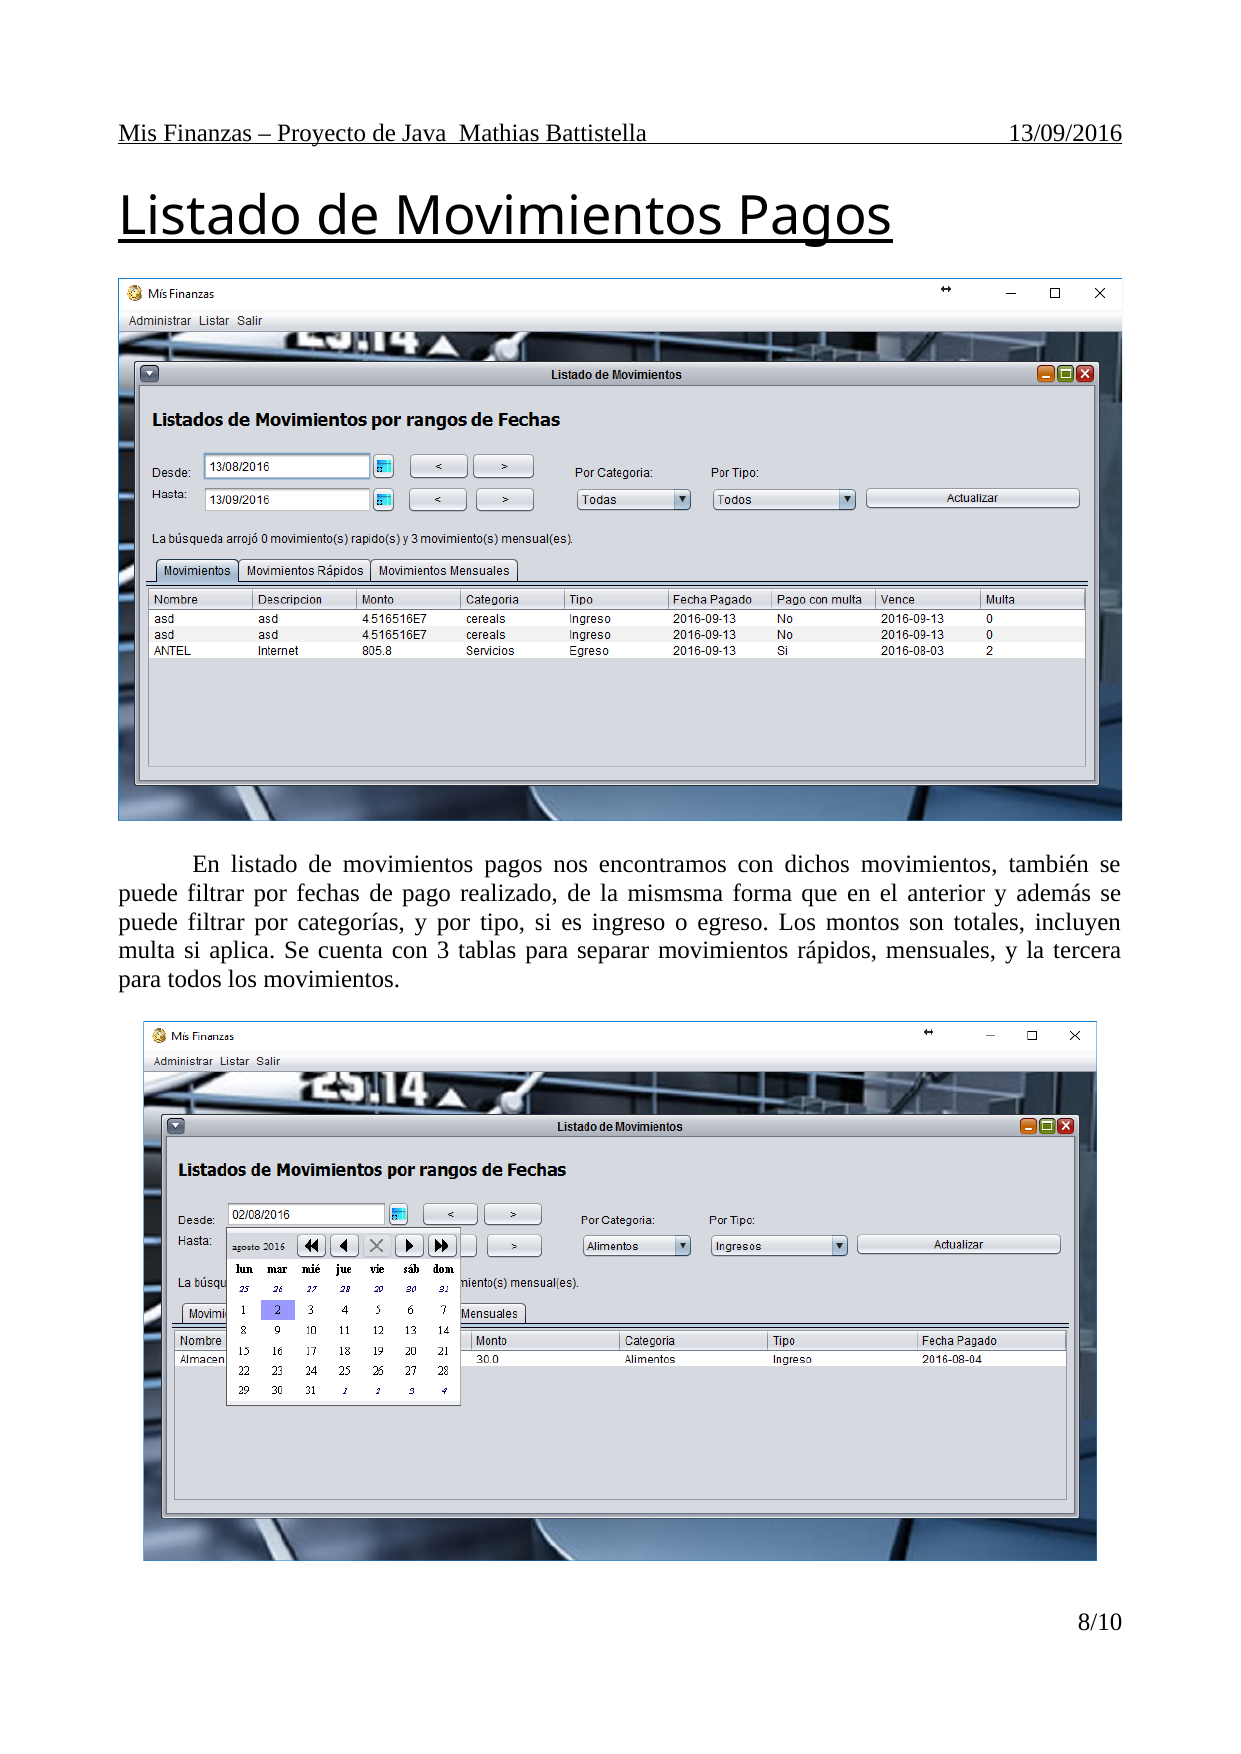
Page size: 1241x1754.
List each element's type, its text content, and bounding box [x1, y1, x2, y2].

text En listado de movimientos pagos nos encontramos con dichos movimientos, también se puede filtrar por fechas de pago realizado, de la mismsma forma que en el anterior y además se puede filtrar por categorías, y por tipo, si es ingreso o egreso. Los montos son totales, incluyen multa si aplica. Se cuenta con 3 tablas para separar movimientos rápidos, mensuales, y la tercera para todos los movimientos. [118, 849, 1122, 993]
picture [118, 278, 1123, 821]
text Listado de Movimientos Pagos [118, 176, 1122, 250]
picture [143, 1021, 1097, 1561]
